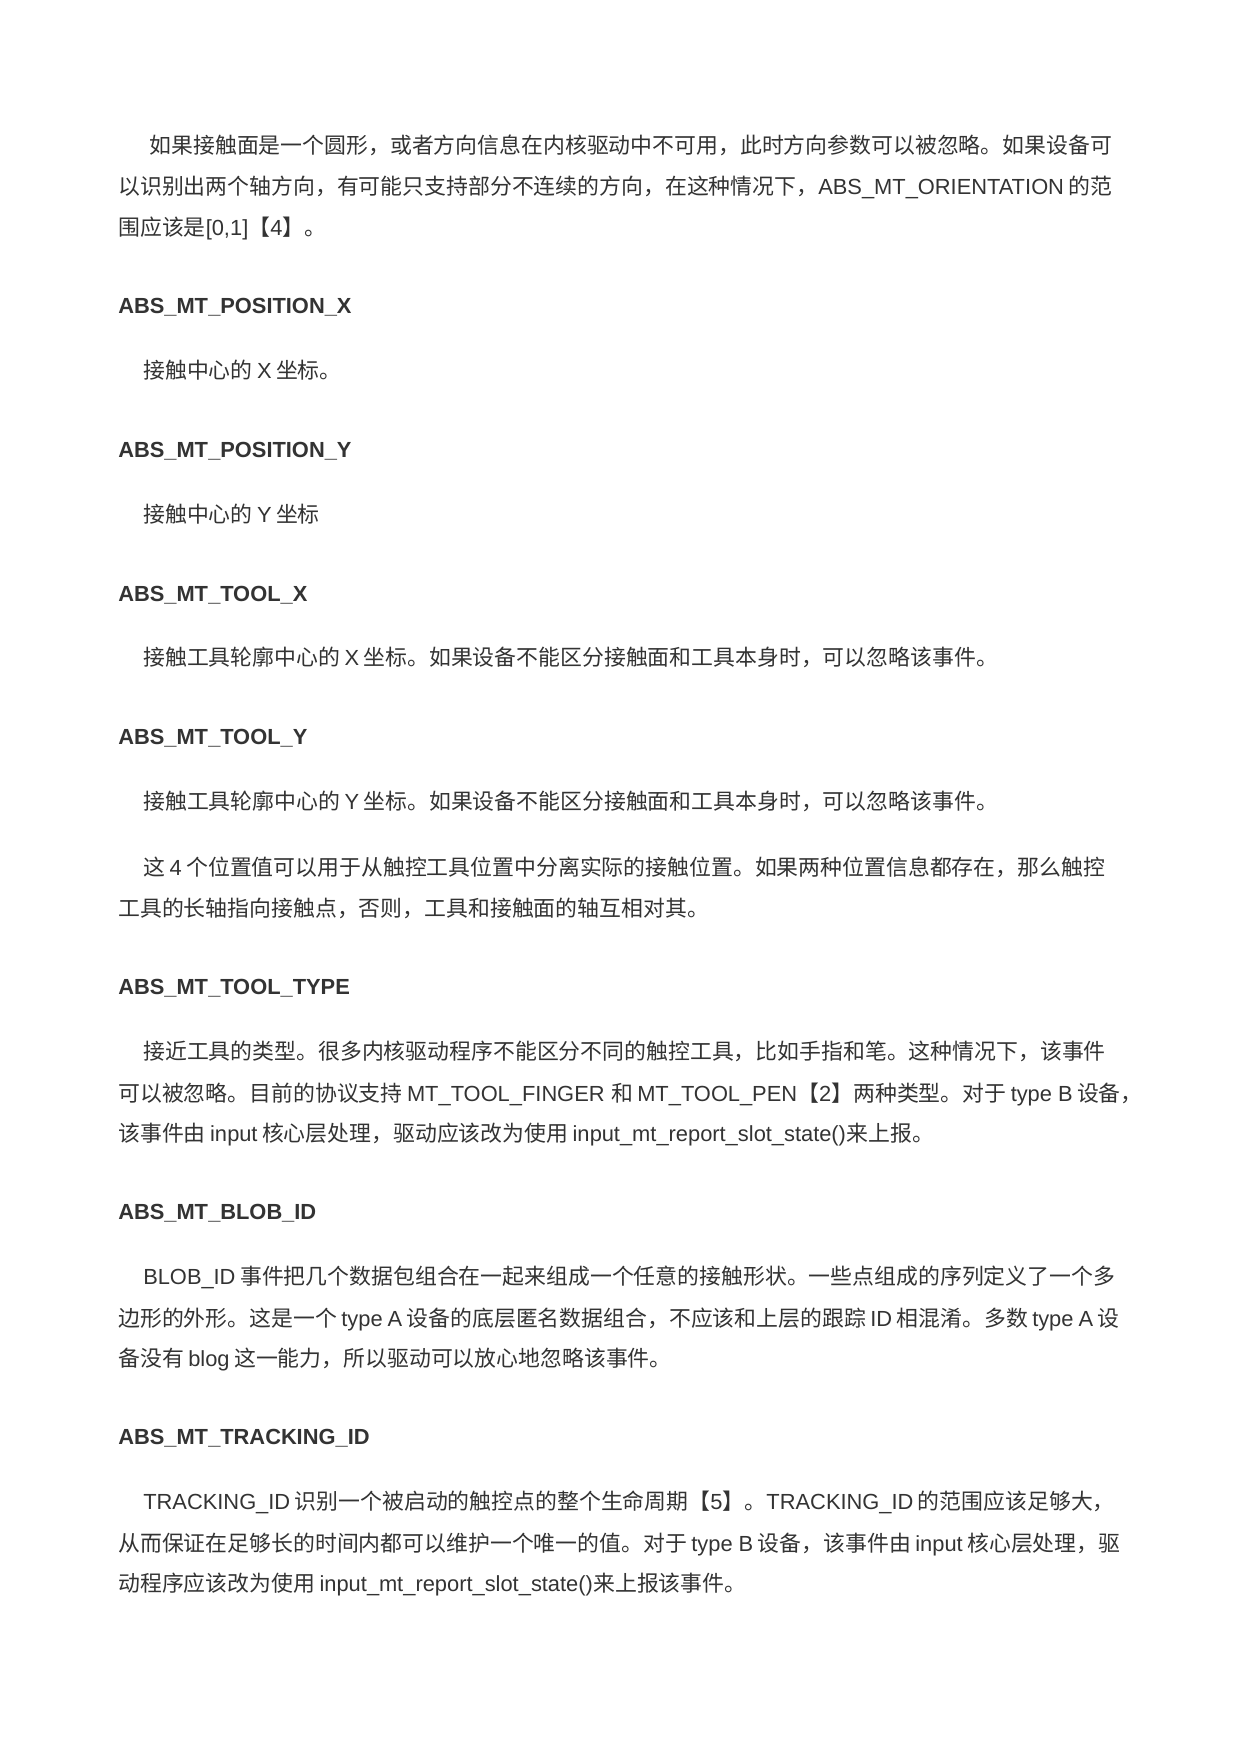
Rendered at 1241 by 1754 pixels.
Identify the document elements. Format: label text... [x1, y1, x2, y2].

text 接触中心的Y坐标 [118, 487, 1122, 527]
subtitle ABS_MT_BLOB_ID [118, 1184, 1122, 1224]
subtitle ABS_MT_POSITION_Y [118, 421, 1122, 462]
text 接近工具的类型。很多内核驱动程序不能区分不同的触控工具，比如手指和笔。这种情况下，该事件可以被忽略。目前的协议支持MT_TOOL_FINGER 和MT_TOOL_PEN【2】两种类型。对于type B设备，该事件由input核心层处理，驱动应该改为使用input_mt_report_slot_state()来上报。 [118, 1024, 1122, 1146]
subtitle ABS_MT_TRACKING_ID [118, 1409, 1122, 1449]
subtitle ABS_MT_TOOL_Y [118, 709, 1122, 749]
subtitle ABS_MT_POSITION_X [118, 277, 1122, 318]
text 这4个位置值可以用于从触控工具位置中分离实际的接触位置。如果两种位置信息都存在，那么触控工具的长轴指向接触点，否则，工具和接触面的轴互相对其。 [118, 840, 1122, 921]
text 如果接触面是一个圆形，或者方向信息在内核驱动中不可用，此时方向参数可以被忽略。如果设备可以识别出两个轴方向，有可能只支持部分不连续的方向，在这种情况下，ABS_MT_ORIENTATION的范围应该是[0,1]【4】。 [118, 118, 1122, 240]
subtitle ABS_MT_TOOL_TYPE [118, 959, 1122, 999]
text 接触工具轮廓中心的X坐标。如果设备不能区分接触面和工具本身时，可以忽略该事件。 [118, 631, 1122, 671]
text TRACKING_ID识别一个被启动的触控点的整个生命周期【5】。TRACKING_ID的范围应该足够大，从而保证在足够长的时间内都可以维护一个唯一的值。对于type B设备，该事件由input核心层处理，驱动程序应该改为使用input_mt_report_slot_state()来上报该事件。 [118, 1474, 1122, 1596]
text 接触工具轮廓中心的Y坐标。如果设备不能区分接触面和工具本身时，可以忽略该事件。 [118, 774, 1122, 815]
text 接触中心的X坐标。 [118, 343, 1122, 384]
subtitle ABS_MT_TOOL_X [118, 565, 1122, 606]
text BLOB_ID事件把几个数据包组合在一起来组成一个任意的接触形状。一些点组成的序列定义了一个多边形的外形。这是一个type A设备的底层匿名数据组合，不应该和上层的跟踪ID相混淆。多数type A设备没有blog这一能力，所以驱动可以放心地忽略该事件。 [118, 1249, 1122, 1371]
